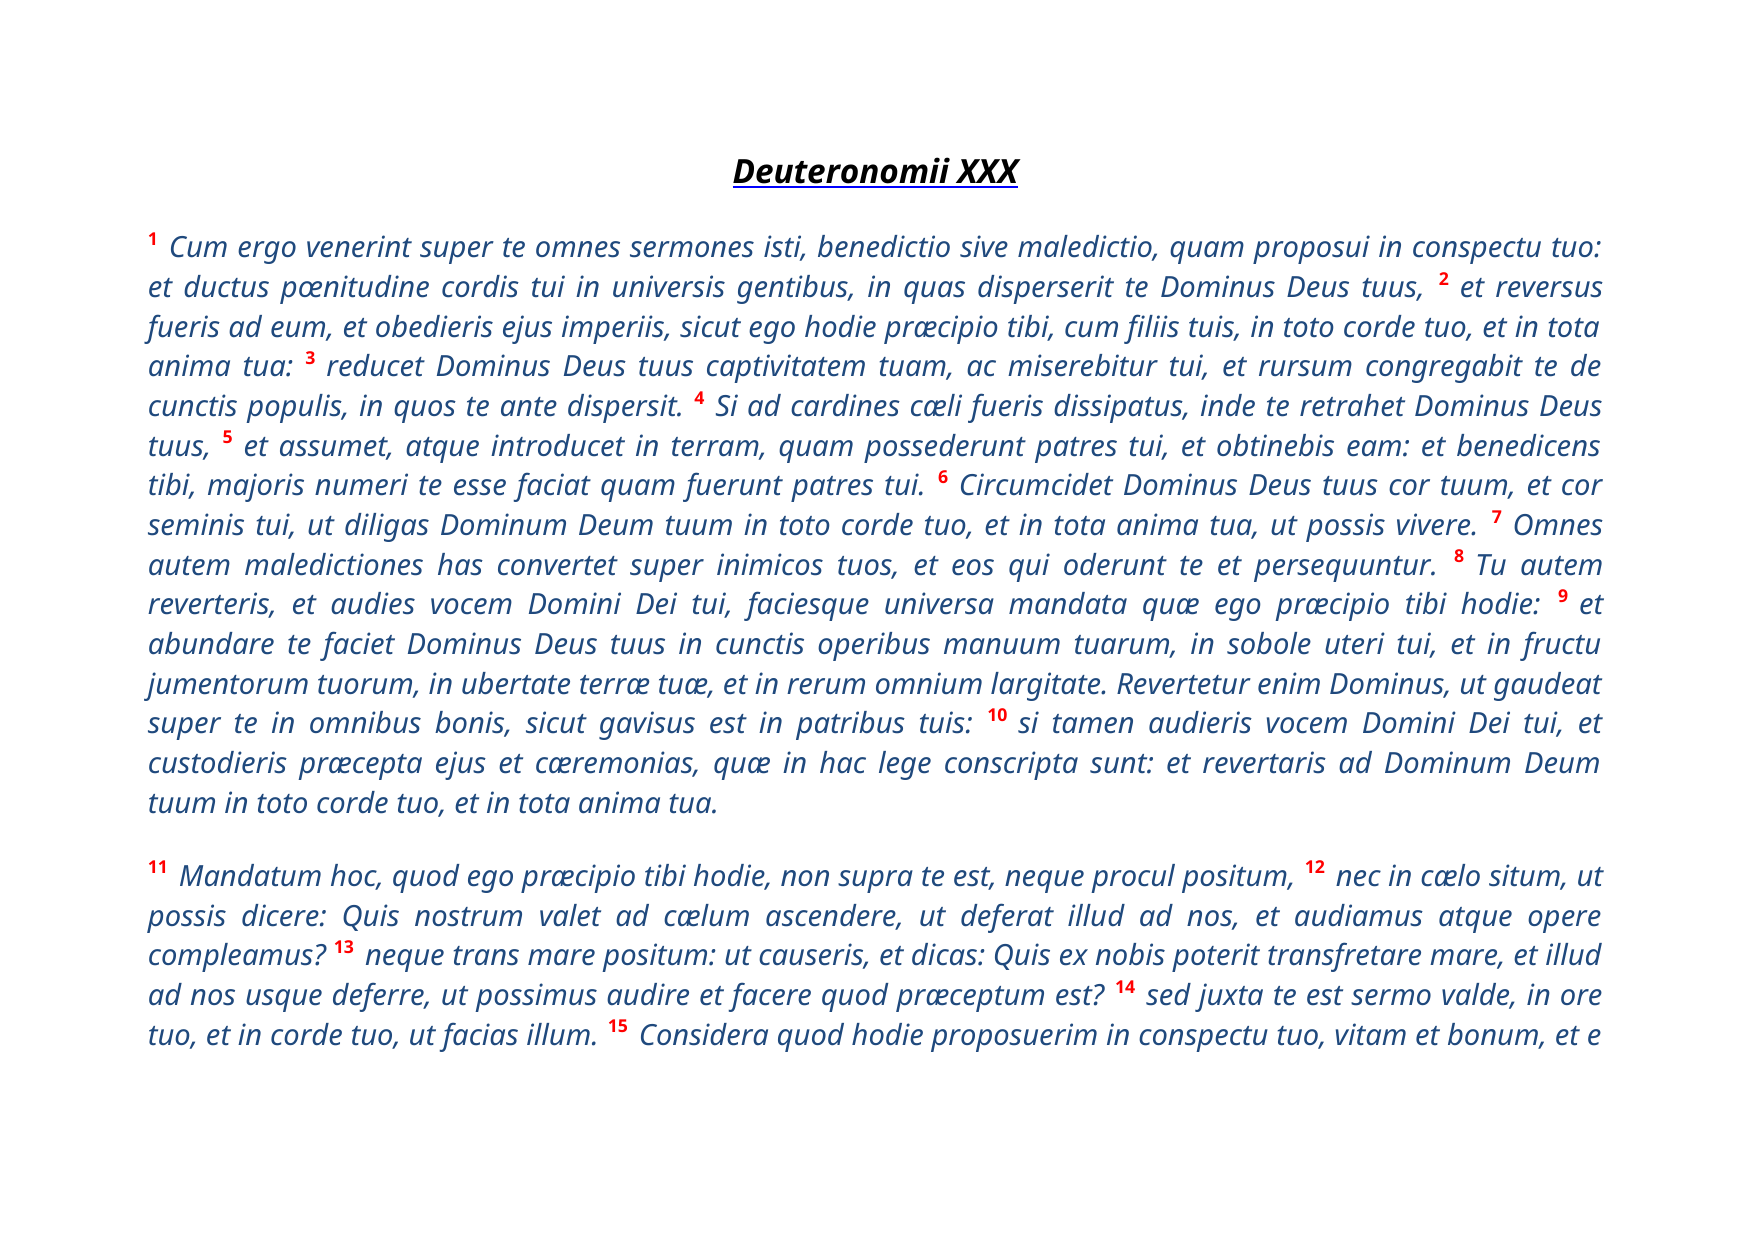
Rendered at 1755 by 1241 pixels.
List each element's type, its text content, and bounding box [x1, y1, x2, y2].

text Deuteronomii XXX [148, 148, 1606, 193]
text 1 Cum ergo venerint super te omnes sermones isti, benedictio sive maledictio, quam proposui in conspectu tuo: et ductus pœnitudine cordis tui in universis gentibus, in quas disperserit te Dominus Deus tuus, 2 et reversus fueris ad eum, et obedieris ejus imperiis, sicut ego hodie præcipio tibi, cum filiis tuis, in toto corde tuo, et in tota anima tua: 3 reducet Dominus Deus tuus captivitatem tuam, ac miserebitur tui, et rursum congregabit te de cunctis populis, in quos te ante dispersit. 4 Si ad cardines cæli fueris dissipatus, inde te retrahet Dominus Deus tuus, 5 et assumet, atque introducet in terram, quam possederunt patres tui, et obtinebis eam: et benedicens tibi, majoris numeri te esse faciat quam fuerunt patres tui. 6 Circumcidet Dominus Deus tuus cor tuum, et cor seminis tui, ut diligas Dominum Deum tuum in toto corde tuo, et in tota anima tua, ut possis vivere. 7 Omnes autem maledictiones has convertet super inimicos tuos, et eos qui oderunt te et persequuntur. 8 Tu autem reverteris, et audies vocem Domini Dei tui, faciesque universa mandata quæ ego præcipio tibi hodie: 9 et abundare te faciet Dominus Deus tuus in cunctis operibus manuum tuarum, in sobole uteri tui, et in fructu jumentorum tuorum, in ubertate terræ tuæ, et in rerum omnium largitate. Revertetur enim Dominus, ut gaudeat super te in omnibus bonis, sicut gavisus est in patribus tuis: 10 si tamen audieris vocem Domini Dei tui, et custodieris præcepta ejus et cæremonias, quæ in hac lege conscripta sunt: et revertaris ad Dominum Deum tuum in toto corde tuo, et in tota anima tua. [148, 226, 1606, 822]
text 11 Mandatum hoc, quod ego præcipio tibi hodie, non supra te est, neque procul positum, 12 nec in cælo situm, ut possis dicere: Quis nostrum valet ad cælum ascendere, ut deferat illud ad nos, et audiamus atque opere compleamus? 13 neque trans mare positum: ut causeris, et dicas: Quis ex nobis poterit transfretare mare, et illud ad nos usque deferre, ut possimus audire et facere quod præceptum est? 14 sed juxta te est sermo valde, in ore tuo, et in corde tuo, ut facias illum. 15 Considera quod hodie proposuerim in conspectu tuo, vitam et bonum, et e [148, 855, 1606, 1053]
